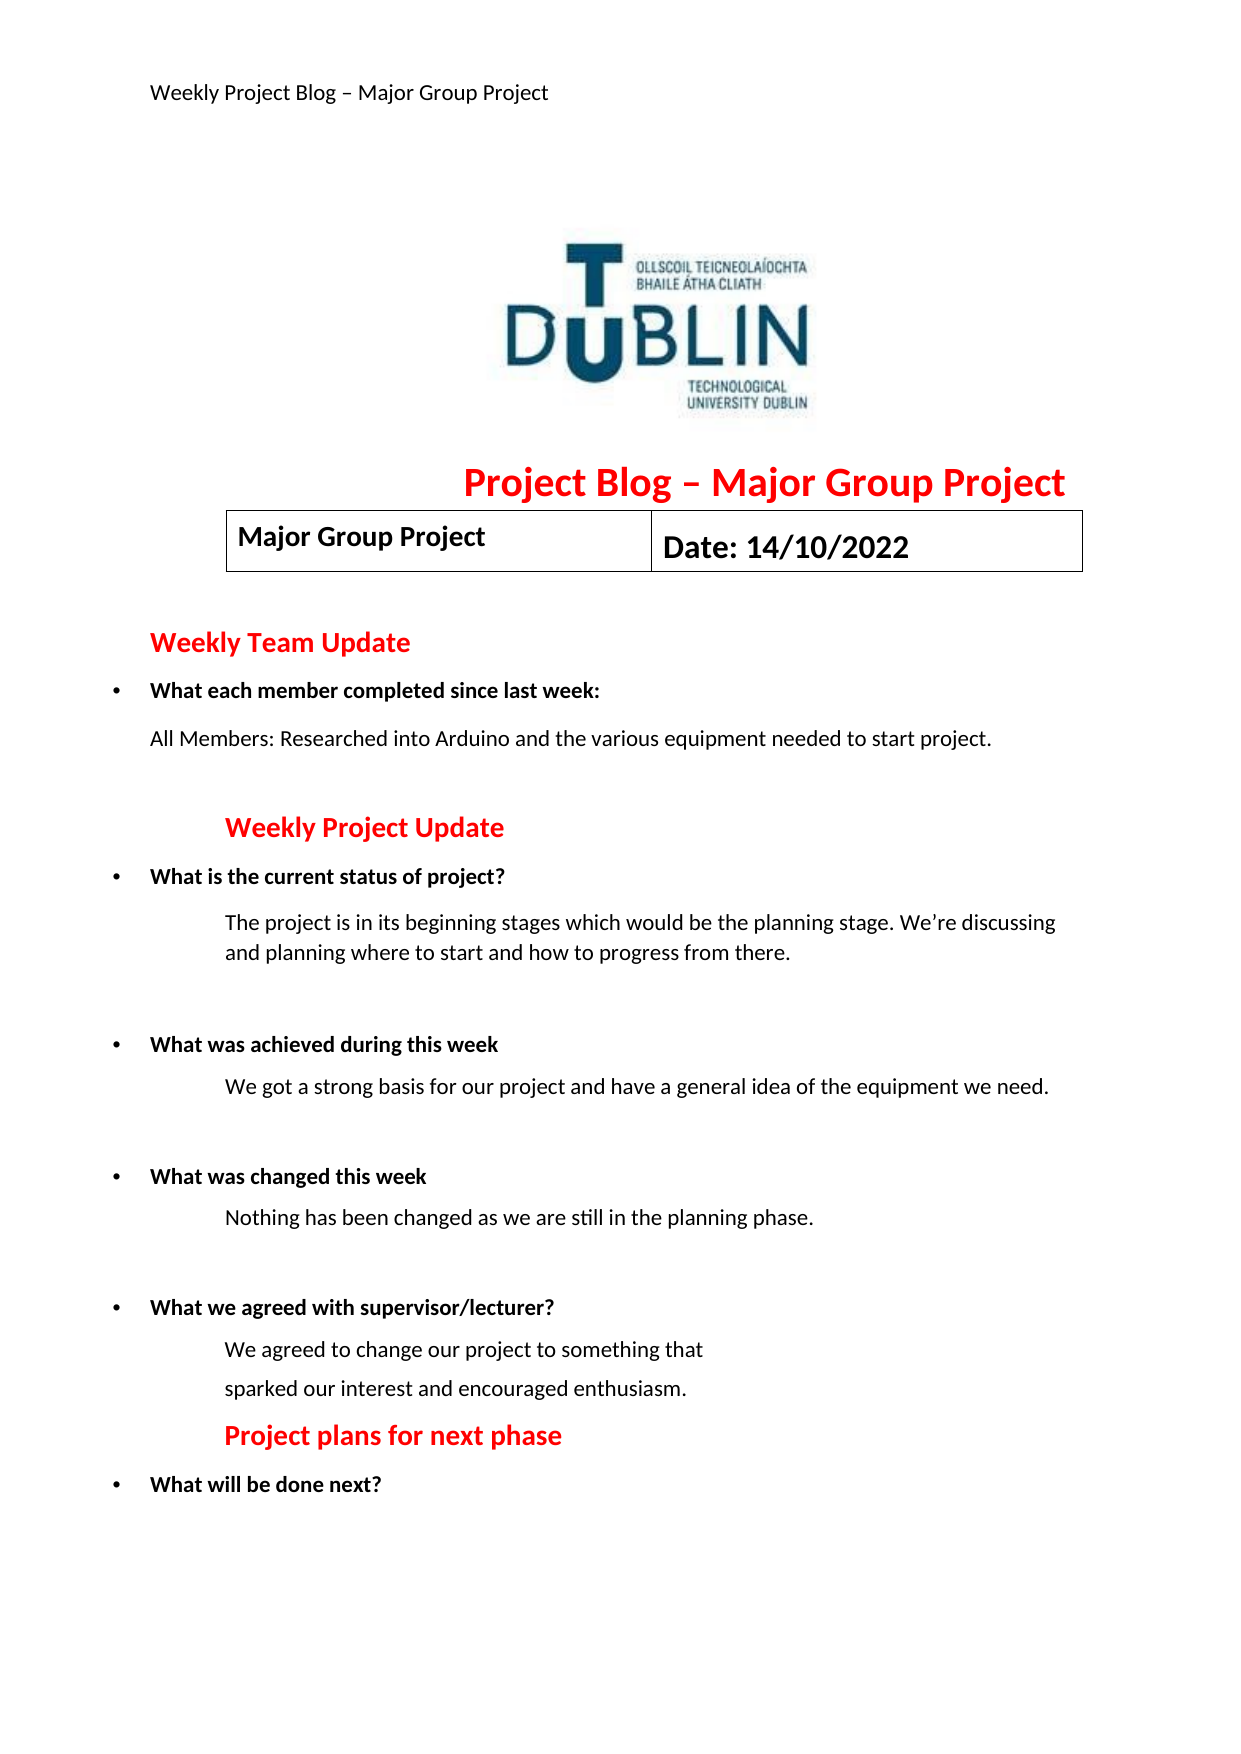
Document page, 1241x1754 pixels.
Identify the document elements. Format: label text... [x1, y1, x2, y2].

text Weekly Project Update [225, 809, 1091, 844]
list What is the current status of project? [112, 862, 1091, 890]
list What was achieved during this week [112, 1030, 1091, 1058]
text Nothing has been changed as we are still in the planning phase. [225, 1203, 1091, 1231]
subtitle Project Blog – Major Group Project [150, 456, 1076, 507]
table_header Major Group Project [227, 511, 651, 571]
text The project is in its beginning stages which would be the planning stage. We’re discussing and planning where to start and how to progress from there. [225, 908, 1091, 966]
table_header Date: 14/10/2022 [652, 511, 1082, 571]
list What each member completed since last week: [112, 676, 1091, 704]
list All Members: Researched into Arduino and the various equipment needed to start project. [150, 724, 1091, 752]
list What will be done next? [112, 1470, 1091, 1498]
text Project plans for next phase [187, 1417, 710, 1452]
list What we agreed with supervisor/lecturer? [112, 1293, 1091, 1322]
list What was changed this week [112, 1162, 1091, 1190]
text Weekly Team Update [150, 624, 1091, 660]
text Weekly Project Blog – Major Group Project [150, 78, 1091, 106]
text We agreed to change our project to something that sparked our interest and encouraged enthusiasm. [224, 1335, 710, 1402]
text We got a strong basis for our project and have a general idea of the equipment we need. [225, 1072, 1091, 1100]
